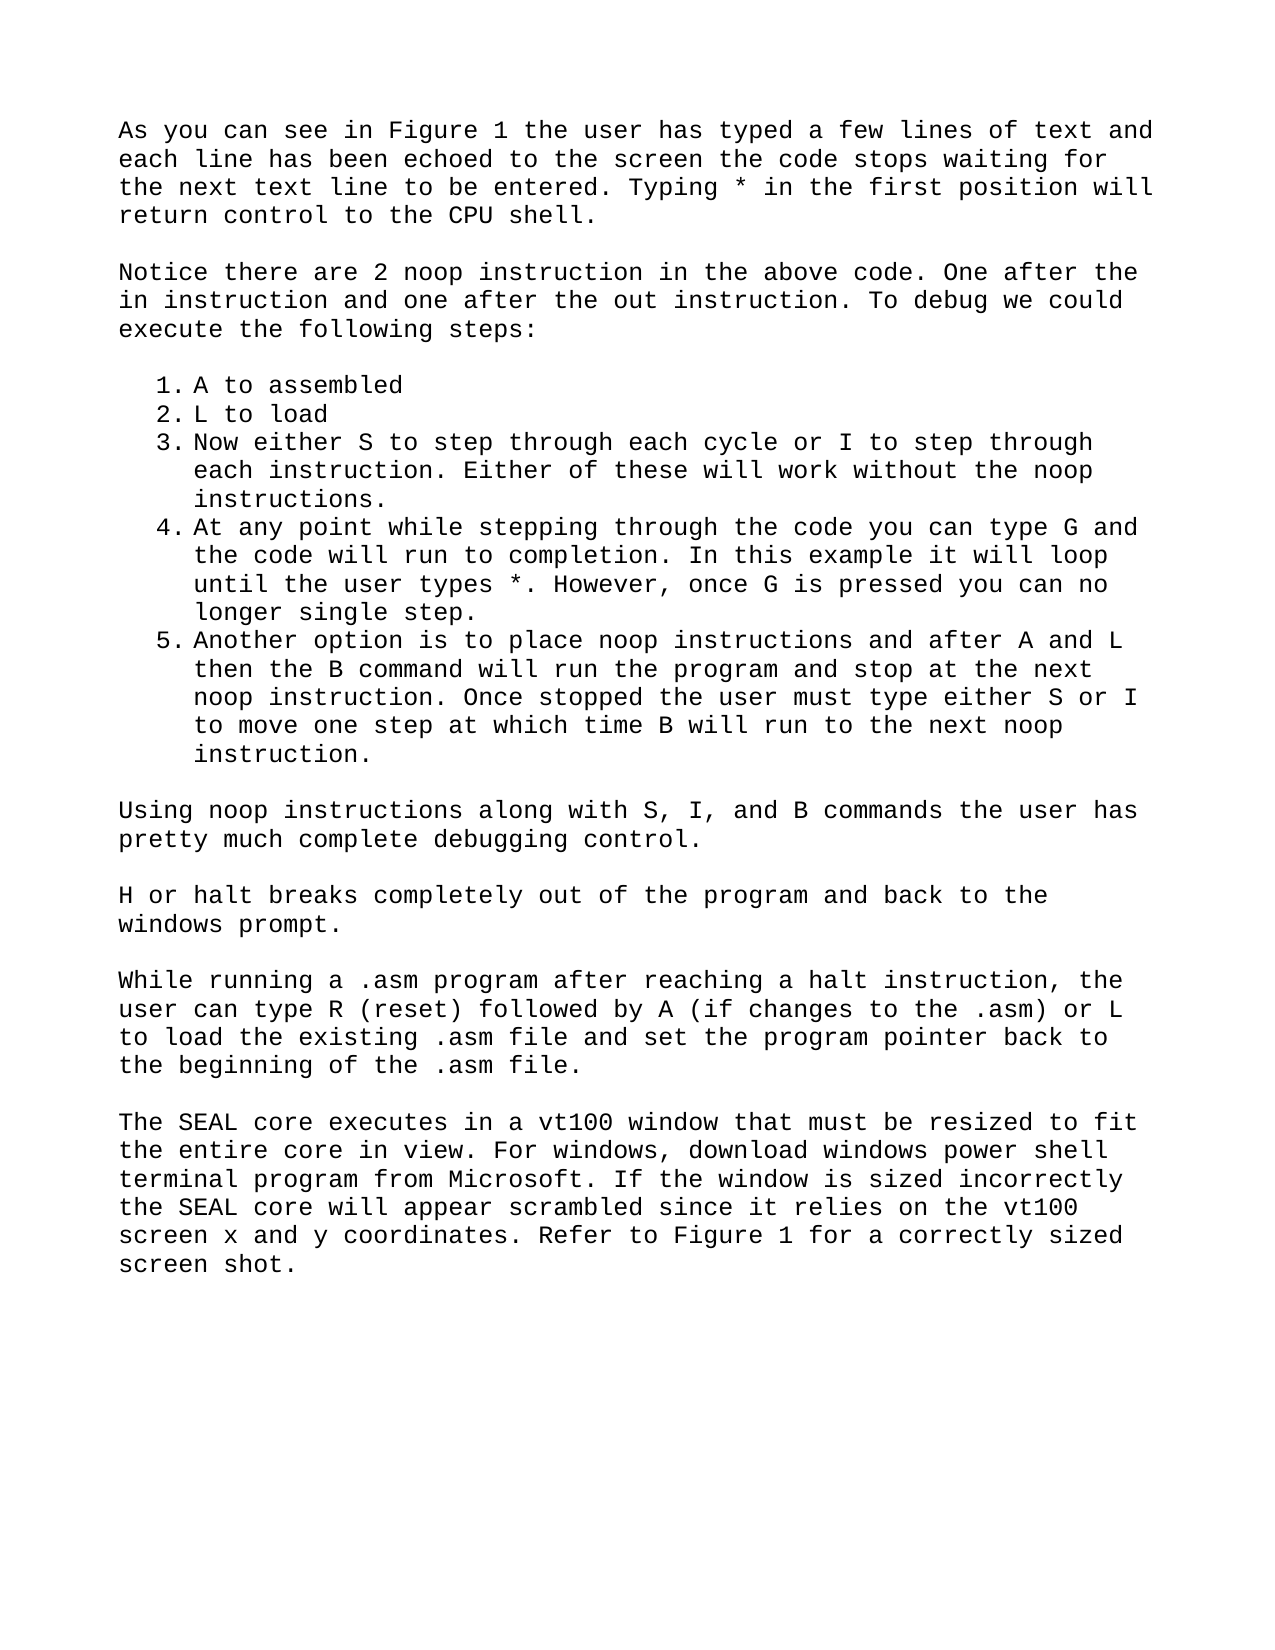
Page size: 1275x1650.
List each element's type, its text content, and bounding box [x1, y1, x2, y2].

list L to load [156, 401, 1157, 430]
text As you can see in Figure 1 the user has typed a few lines of text and each line has been echoed to the screen the code stops waiting for the next text line to be entered. Typing * in the first position will return control to the CPU shell. [118, 118, 1157, 231]
text Notice there are 2 noop instruction in the above code. One after the in instruction and one after the out instruction. To debug we could execute the following steps: [118, 260, 1157, 345]
list Another option is to place noop instructions and after A and L then the B command will run the program and stop at the next noop instruction. Once stopped the user must type either S or I to move one step at which time B will run to the next noop instruction. [156, 628, 1157, 770]
list A to assembled [156, 373, 1157, 401]
text H or halt breaks completely out of the program and back to the windows prompt. [118, 883, 1157, 940]
text The SEAL core executes in a vt100 window that must be resized to fit the entire core in view. For windows, download windows power shell terminal program from Microsoft. If the window is sized incorrectly the SEAL core will appear scrambled since it relies on the vt100 screen x and y coordinates. Refer to Figure 1 for a correctly sized screen shot. [118, 1110, 1157, 1280]
text Using noop instructions along with S, I, and B commands the user has pretty much complete debugging control. [118, 798, 1157, 855]
list Now either S to step through each cycle or I to step through each instruction. Either of these will work without the noop instructions. [156, 430, 1157, 515]
list At any point while stepping through the code you can type G and the code will run to completion. In this example it will loop until the user types *. However, once G is pressed you can no longer single step. [156, 515, 1157, 628]
text While running a .asm program after reaching a halt instruction, the user can type R (reset) followed by A (if changes to the .asm) or L to load the existing .asm file and set the program pointer back to the beginning of the .asm file. [118, 968, 1157, 1081]
